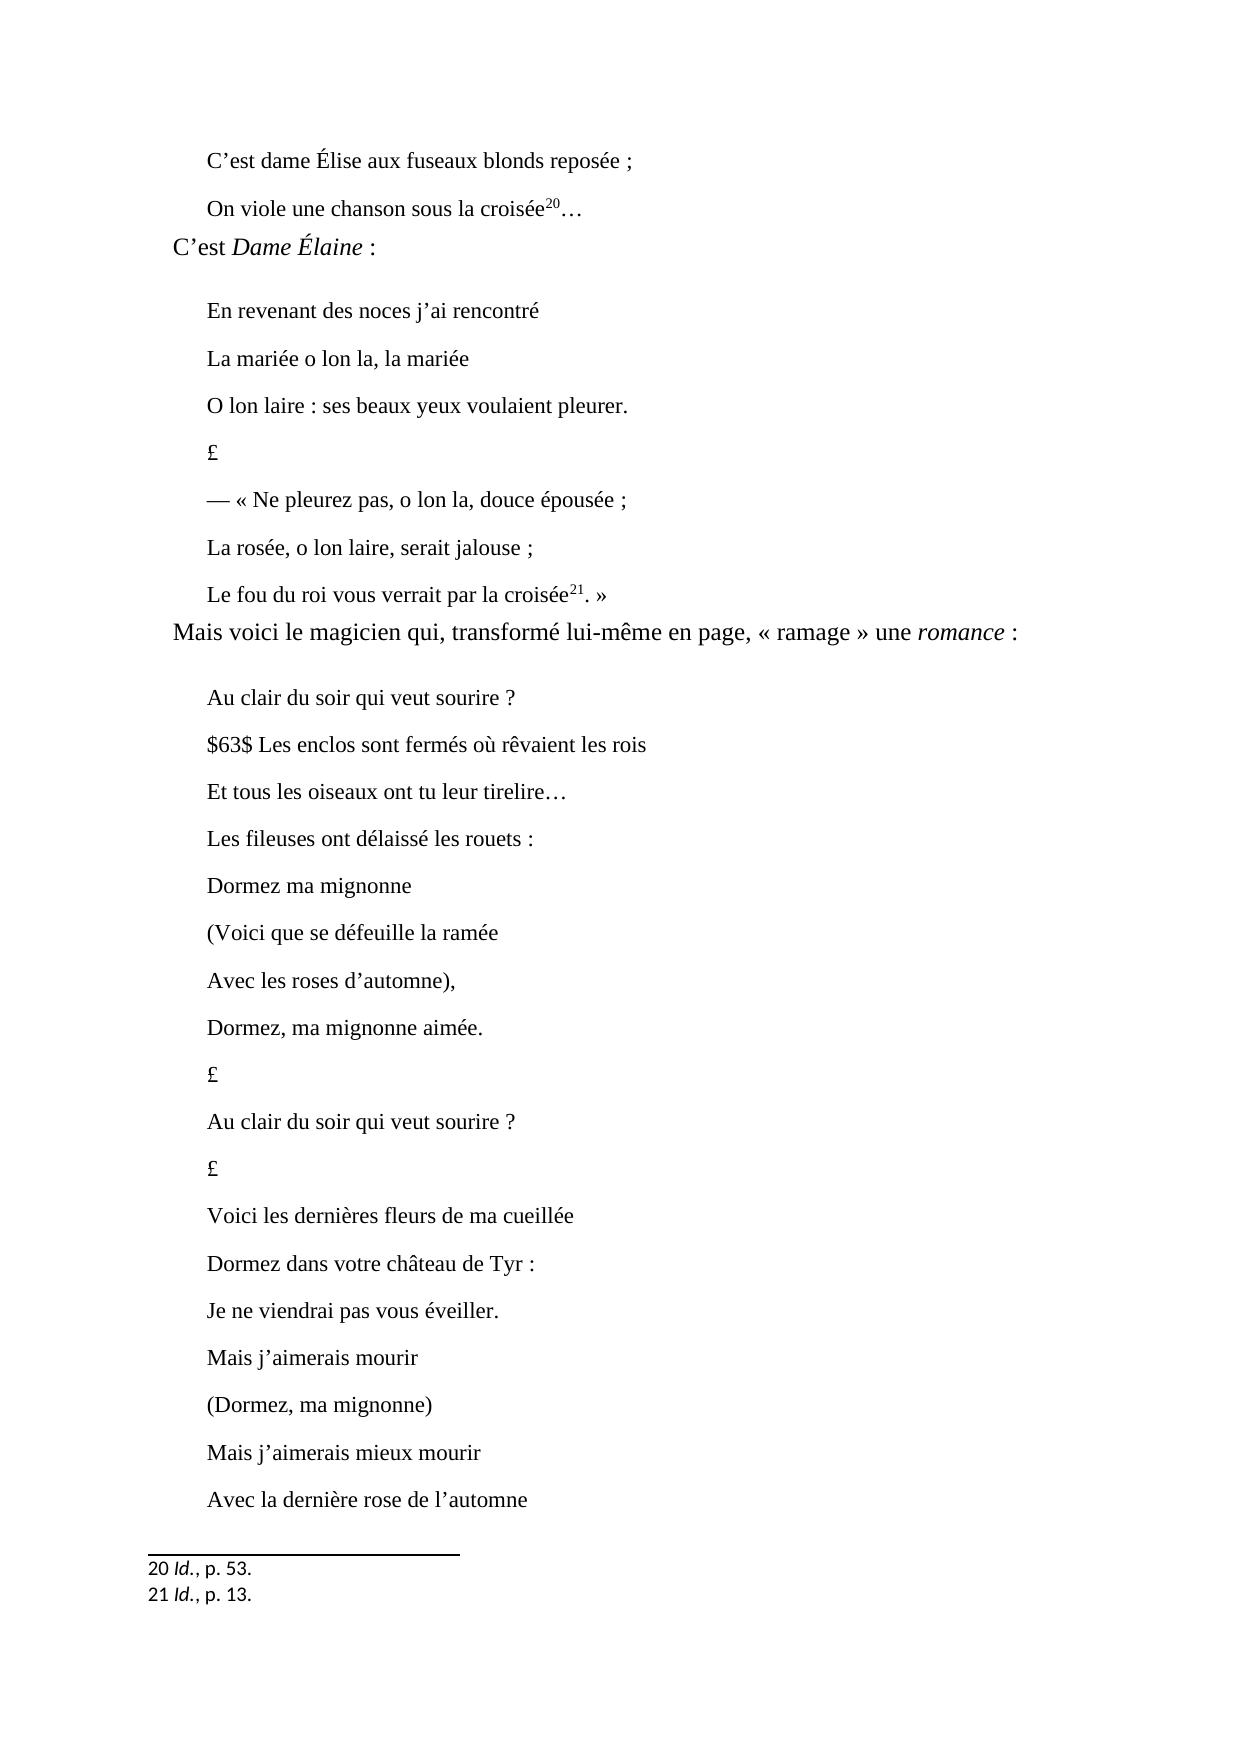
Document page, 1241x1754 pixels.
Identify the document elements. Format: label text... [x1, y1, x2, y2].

text Je ne viendrai pas vous éveiller. [207, 1297, 1093, 1323]
text Avec les roses d’automne), [207, 967, 1093, 993]
text On viole une chanson sous la croisée… [207, 195, 1093, 221]
text Id., p. 13. [148, 1581, 1093, 1606]
text La rosée, o lon laire, serait jalouse ; [207, 533, 1093, 560]
text Mais j’aimerais mieux mourir [207, 1438, 1093, 1465]
text Avec la dernière rose de l’automne [207, 1486, 1093, 1512]
text La mariée o lon la, la mariée [207, 345, 1093, 371]
text $63$ Les enclos sont fermés où rêvaient les rois [207, 731, 1093, 757]
text Au clair du soir qui veut sourire ? [207, 683, 1093, 710]
text Id., p. 53. [148, 1556, 1093, 1581]
text C’est Dame Élaine : [148, 232, 1093, 260]
text £ [207, 439, 1093, 466]
text — « Ne pleurez pas, o lon la, douce épousée ; [207, 486, 1093, 513]
text Dormez, ma mignonne aimée. [207, 1014, 1093, 1040]
text Voici les dernières fleurs de ma cueillée [207, 1203, 1093, 1229]
text Le fou du roi vous verrait par la croisée. » [207, 581, 1093, 607]
text Au clair du soir qui veut sourire ? [207, 1108, 1093, 1134]
text £ [207, 1155, 1093, 1182]
text C’est dame Élise aux fuseaux blonds reposée ; [207, 148, 1093, 174]
text Dormez ma mignonne [207, 872, 1093, 899]
text £ [207, 1061, 1093, 1087]
text En revenant des noces j’ai rencontré [207, 298, 1093, 324]
text Les fileuses ont délaissé les rouets : [207, 825, 1093, 851]
text O lon laire : ses beaux yeux voulaient pleurer. [207, 392, 1093, 418]
text Dormez dans votre château de Tyr : [207, 1250, 1093, 1276]
text Mais voici le magicien qui, transformé lui-même en page, « ramage » une romance : [148, 617, 1093, 646]
text (Voici que se défeuille la ramée [207, 919, 1093, 946]
text Mais j’aimerais mourir [207, 1344, 1093, 1371]
text (Dormez, ma mignonne) [207, 1391, 1093, 1418]
text Et tous les oiseaux ont tu leur tirelire… [207, 778, 1093, 804]
